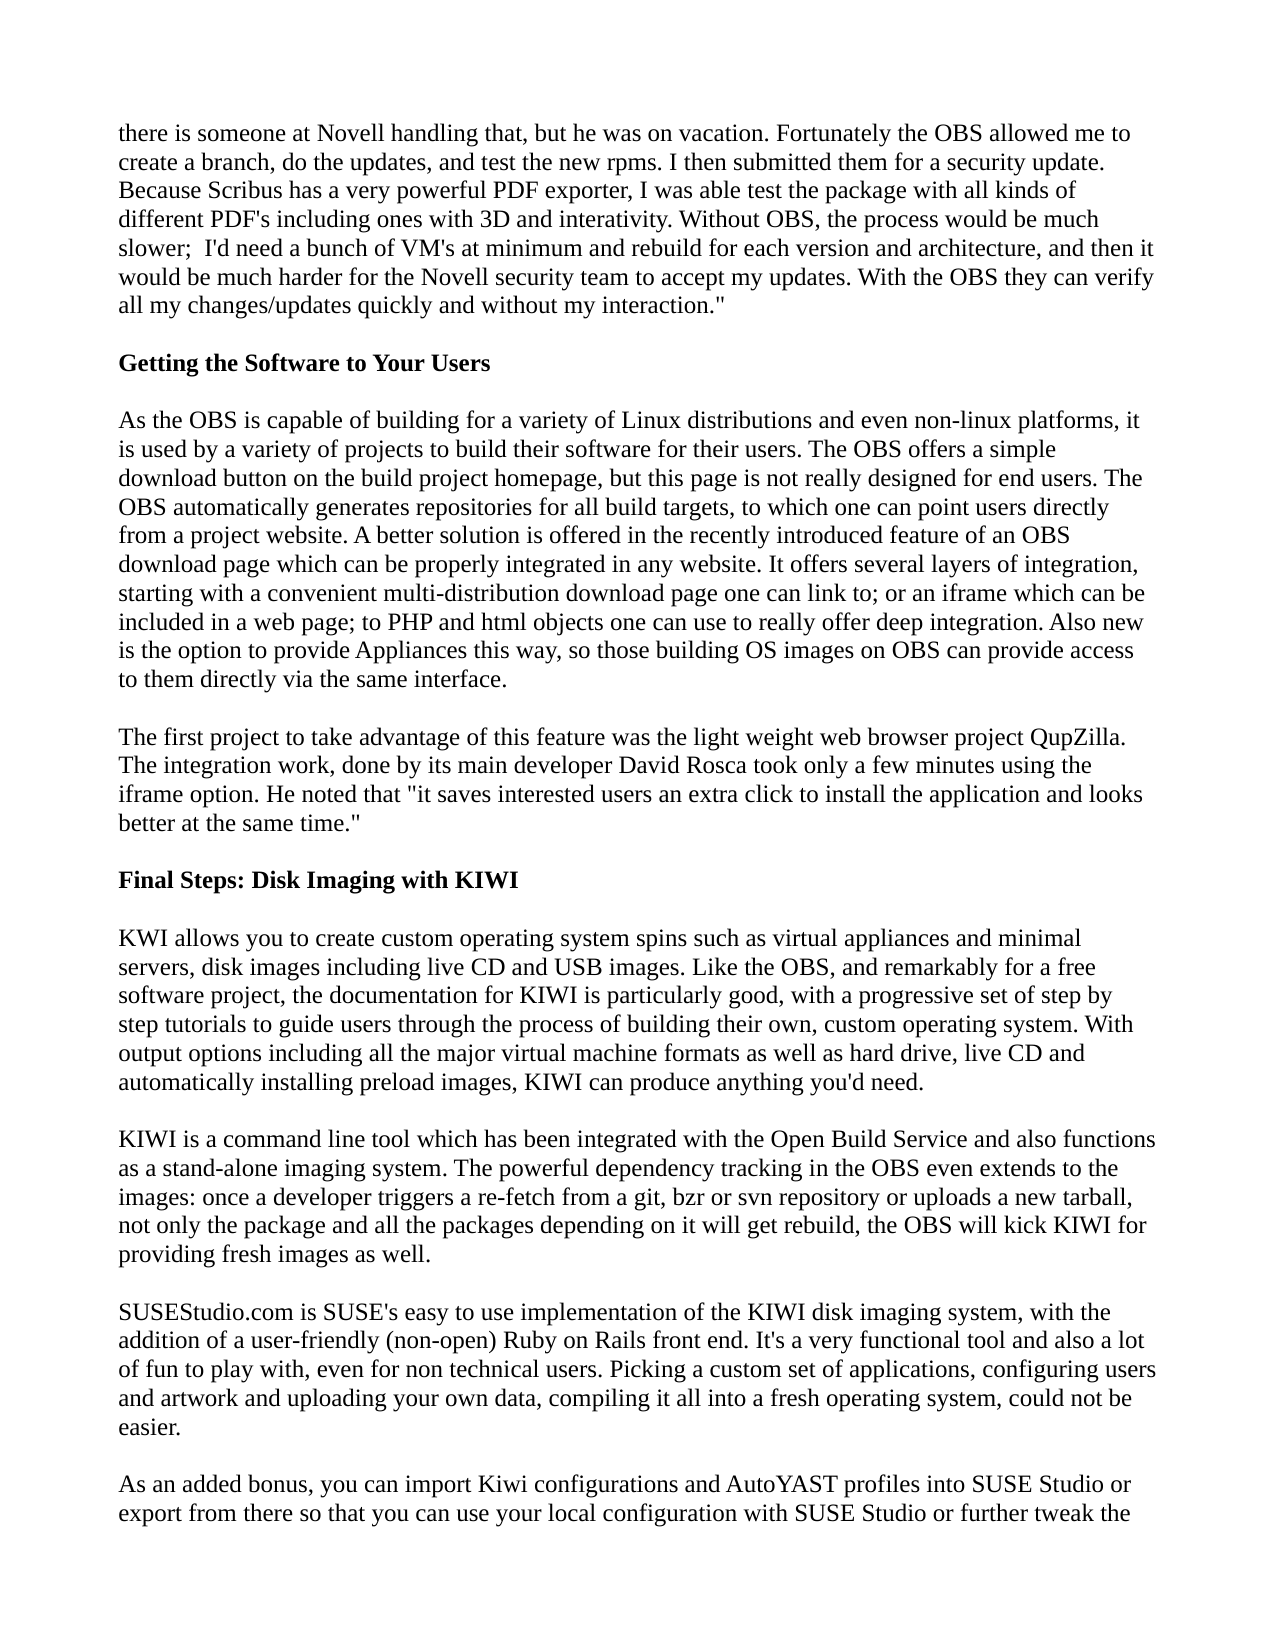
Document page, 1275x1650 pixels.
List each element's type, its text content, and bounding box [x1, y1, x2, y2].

text SUSEStudio.com is SUSE's easy to use implementation of the KIWI disk imaging system, with the addition of a user-friendly (non-open) Ruby on Rails front end. It's a very functional tool and also a lot of fun to play with, even for non technical users. Picking a custom set of applications, configuring users and artwork and uploading your own data, compiling it all into a fresh operating system, could not be easier. [118, 1297, 1157, 1441]
text there is someone at Novell handling that, but he was on vacation. Fortunately the OBS allowed me to create a branch, do the updates, and test the new rpms. I then submitted them for a security update. Because Scribus has a very powerful PDF exporter, I was able test the package with all kinds of different PDF's including ones with 3D and interativity. Without OBS, the process would be much slower; I'd need a bunch of VM's at minimum and rebuild for each version and architecture, and then it would be much harder for the Novell security team to accept my updates. With the OBS they can verify all my changes/updates quickly and without my interaction." [118, 118, 1157, 319]
text Getting the Software to Your Users [118, 348, 1157, 377]
text As an added bonus, you can import Kiwi configurations and AutoYAST profiles into SUSE Studio or export from there so that you can use your local configuration with SUSE Studio or further tweak the [118, 1469, 1157, 1527]
text KIWI is a command line tool which has been integrated with the Open Build Service and also functions as a stand-alone imaging system. The powerful dependency tracking in the OBS even extends to the images: once a developer triggers a re-fetch from a git, bzr or svn repository or uploads a new tarball, not only the package and all the packages depending on it will get rebuild, the OBS will kick KIWI for providing fresh images as well. [118, 1096, 1157, 1268]
text Final Steps: Disk Imaging with KIWI [118, 866, 1157, 894]
text KWI allows you to create custom operating system spins such as virtual appliances and minimal servers, disk images including live CD and USB images. Like the OBS, and remarkably for a free software project, the documentation for KIWI is particularly good, with a progressive set of step by step tutorials to guide users through the process of building their own, custom operating system. With output options including all the major virtual machine formats as well as hard drive, live CD and automatically installing preload images, KIWI can produce anything you'd need. [118, 923, 1157, 1096]
text As the OBS is capable of building for a variety of Linux distributions and even non-linux platforms, it is used by a variety of projects to build their software for their users. The OBS offers a simple download button on the build project homepage, but this page is not really designed for end users. The OBS automatically generates repositories for all build targets, to which one can point users directly from a project website. A better solution is offered in the recently introduced feature of an OBS download page which can be properly integrated in any website. It offers several layers of integration, starting with a convenient multi-distribution download page one can link to; or an iframe which can be included in a web page; to PHP and html objects one can use to really offer deep integration. Also new is the option to provide Appliances this way, so those building OS images on OBS can provide access to them directly via the same interface. [118, 406, 1157, 693]
text The first project to take advantage of this feature was the light weight web browser project QupZilla. The integration work, done by its main developer David Rosca took only a few minutes using the iframe option. He noted that "it saves interested users an extra click to install the application and looks better at the same time." [118, 722, 1157, 837]
